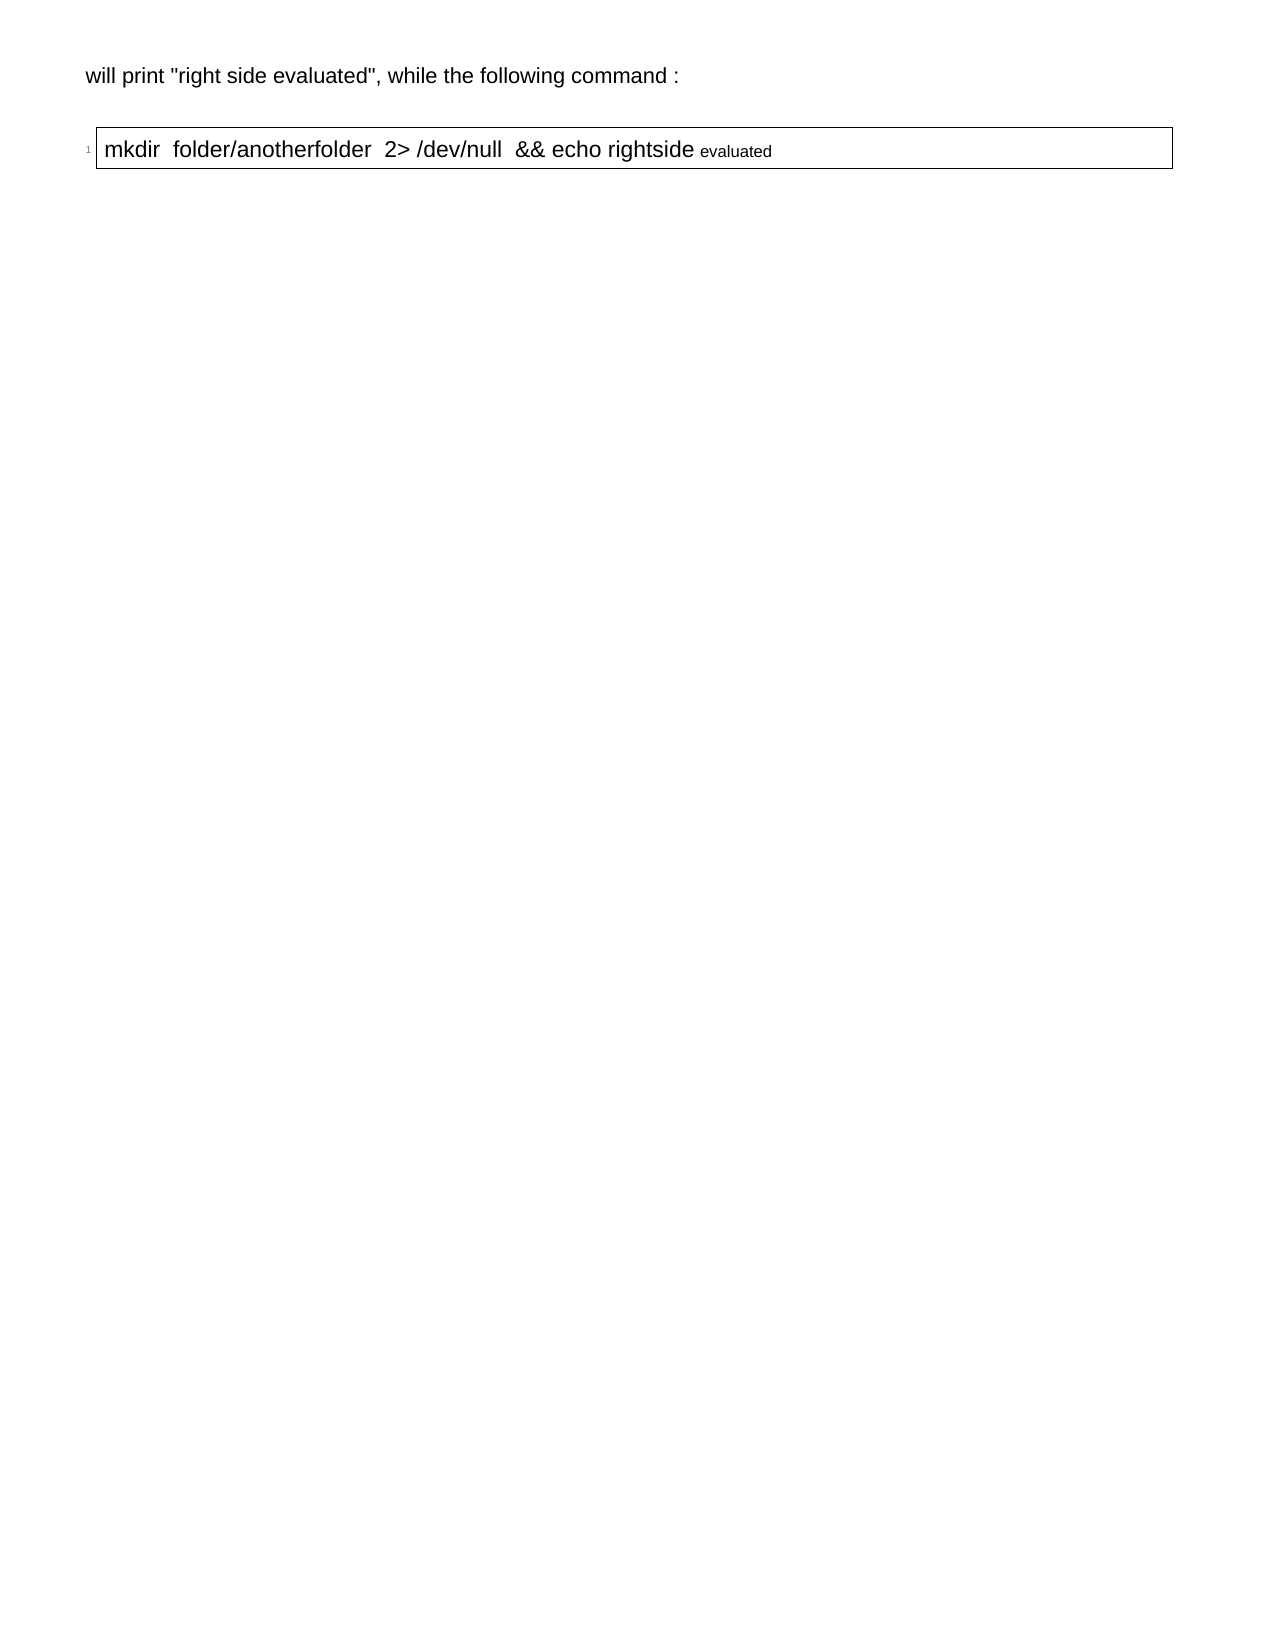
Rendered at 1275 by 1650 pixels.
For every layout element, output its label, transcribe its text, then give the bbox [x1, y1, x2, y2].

text will print "right side evaluated", while the following command : [85, 63, 1182, 88]
text 1 [85, 144, 92, 156]
text mkdir folder/anotherfolder 2> /dev/null && echo rightside evaluated [104, 136, 1167, 162]
